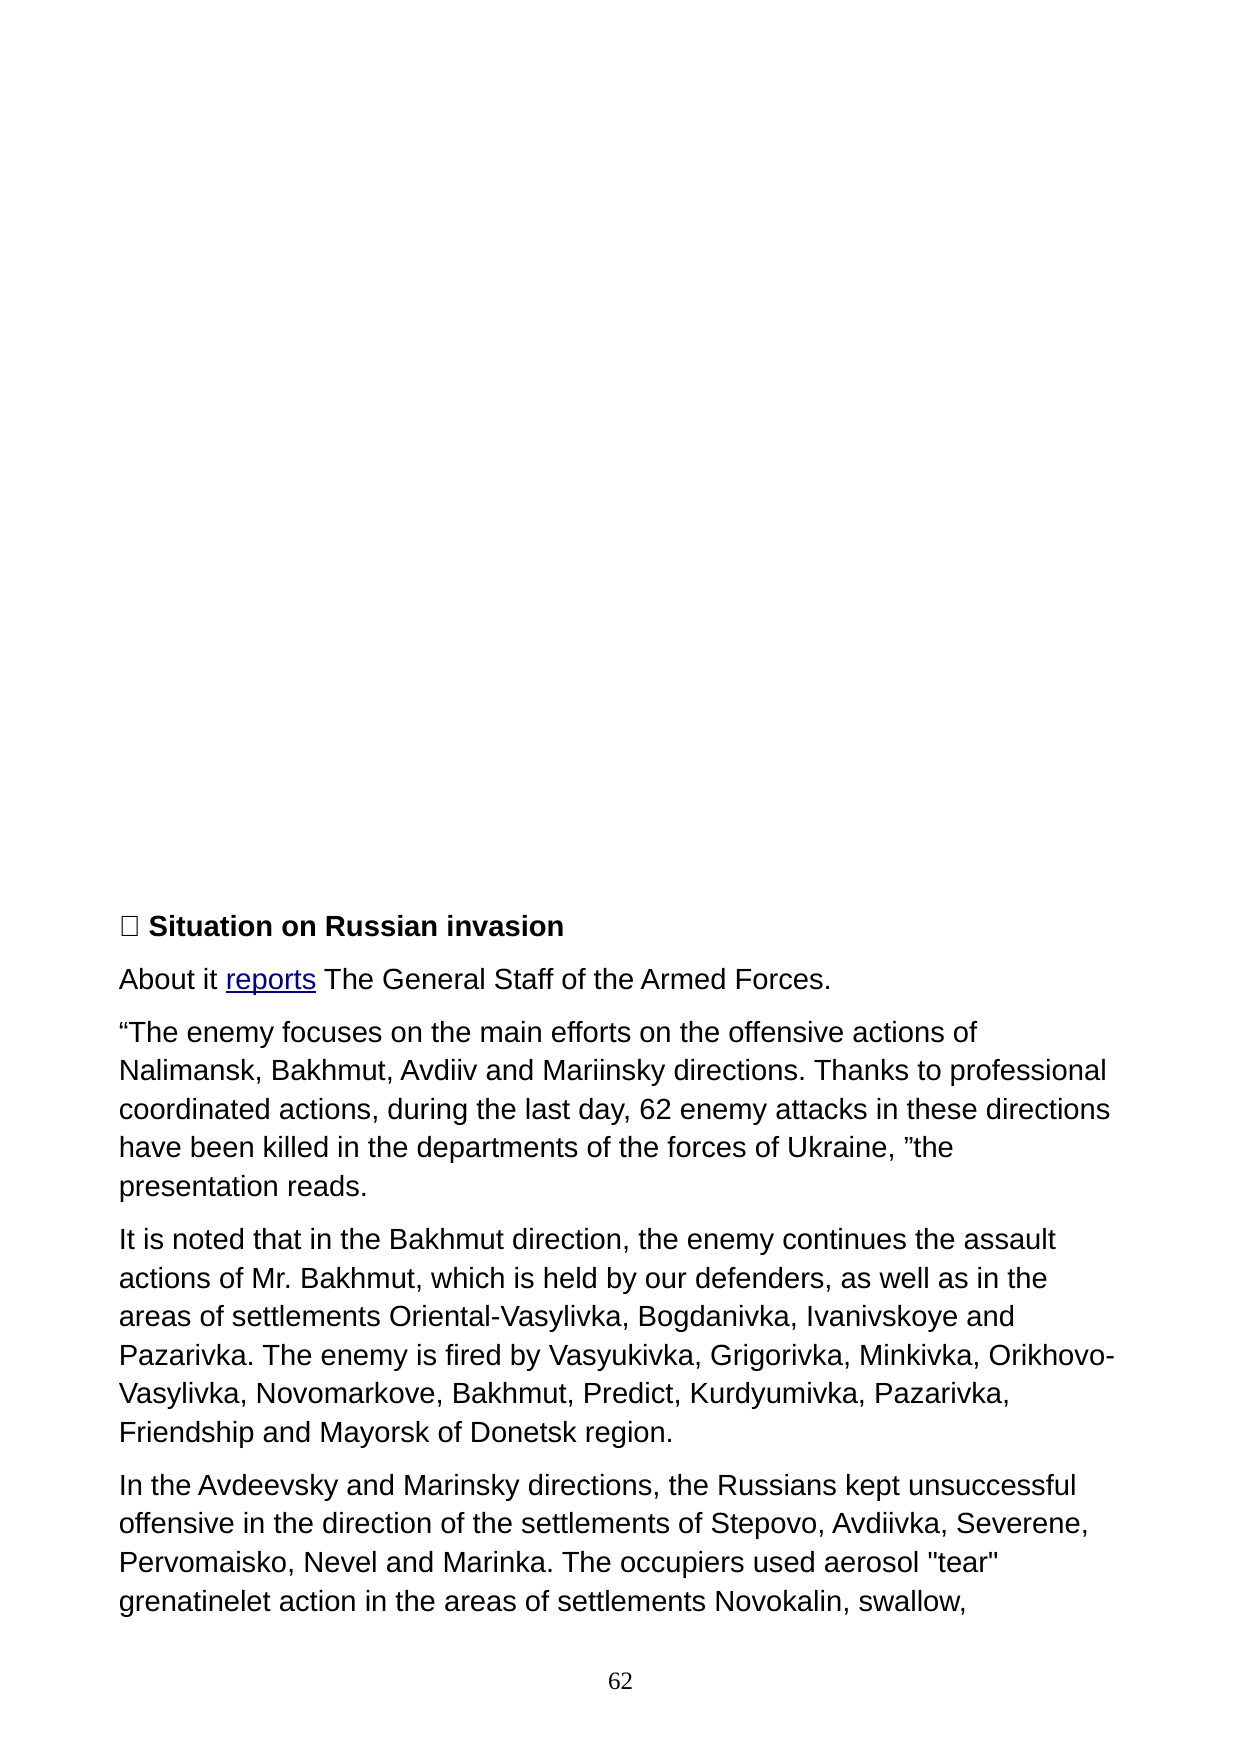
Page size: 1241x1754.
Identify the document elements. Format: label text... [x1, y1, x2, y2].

text 🔥 Situation on Russian invasion [118, 118, 1122, 942]
text “The enemy focuses on the main efforts on the offensive actions of Nalimansk, Bakhmut, Avdiiv and Mariinsky directions. Thanks to professional coordinated actions, during the last day, 62 enemy attacks in these directions have been killed in the departments of the forces of Ukraine, ”the presentation reads. [118, 1015, 1122, 1202]
text About it reports The General Staff of the Armed Forces. [118, 962, 1122, 995]
text In the Avdeevsky and Marinsky directions, the Russians kept unsuccessful offensive in the direction of the settlements of Stepovo, Avdiivka, Severene, Pervomaisko, Nevel and Marinka. The occupiers used aerosol "tear" grenatinelet action in the areas of settlements Novokalin, swallow, [118, 1468, 1122, 1617]
text It is noted that in the Bakhmut direction, the enemy continues the assault actions of Mr. Bakhmut, which is held by our defenders, as well as in the areas of settlements Oriental-Vasylivka, Bogdanivka, Ivanivskoye and Pazarivka. The enemy is fired by Vasyukivka, Grigorivka, Minkivka, Orikhovo-Vasylivka, Novomarkove, Bakhmut, Predict, Kurdyumivka, Pazarivka, Friendship and Mayorsk of Donetsk region. [118, 1222, 1122, 1448]
